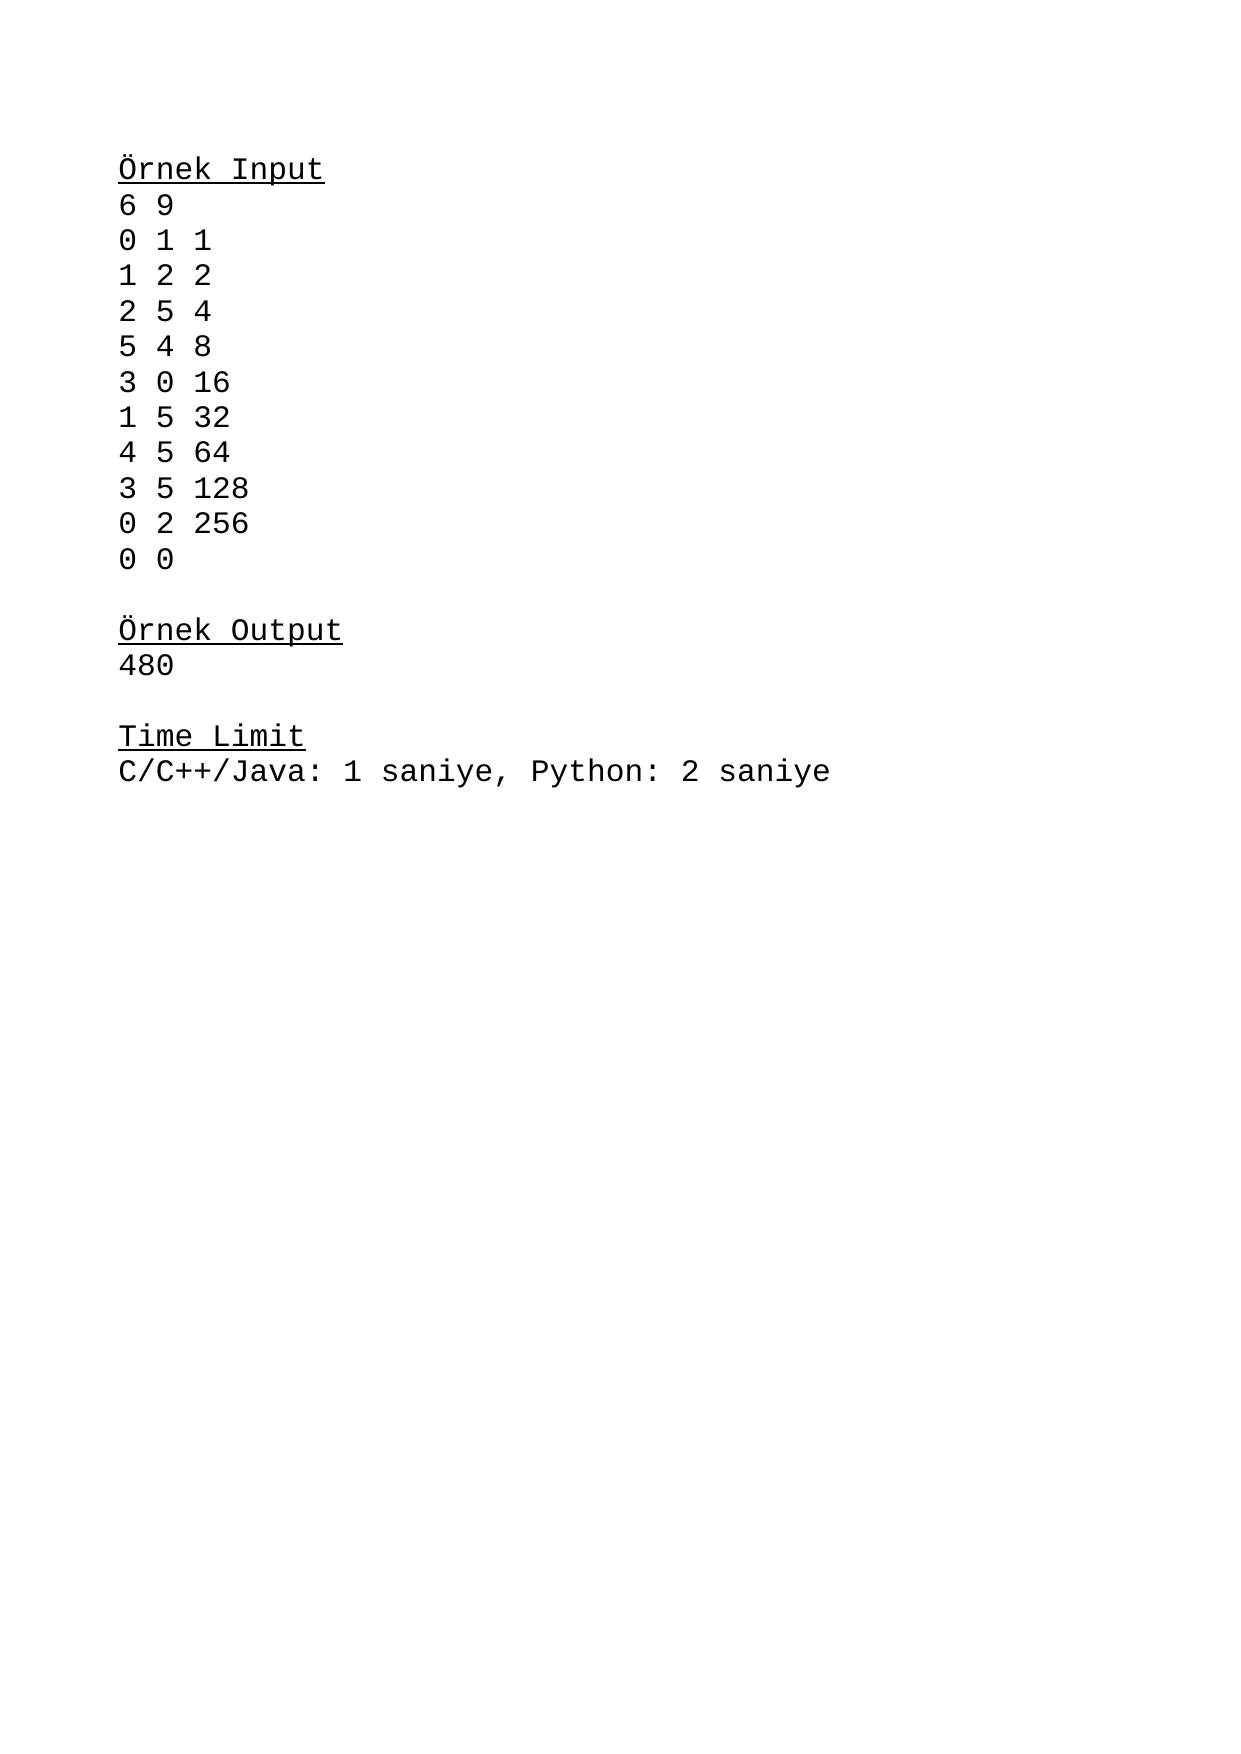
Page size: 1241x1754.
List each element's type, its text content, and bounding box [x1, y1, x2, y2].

text 3 5 128 [118, 472, 1122, 508]
text 1 5 32 [118, 401, 1122, 437]
text 4 5 64 [118, 437, 1122, 472]
text 3 0 16 [118, 366, 1122, 401]
text 6 9 [118, 189, 1122, 224]
text 2 5 4 [118, 295, 1122, 331]
text 5 4 8 [118, 331, 1122, 366]
text 0 1 1 [118, 224, 1122, 260]
text 0 0 [118, 543, 1122, 578]
text C/C++/Java: 1 saniye, Python: 2 saniye [118, 756, 1122, 791]
text Örnek Output [118, 614, 1122, 649]
text 480 [118, 649, 1122, 685]
text Örnek Input [118, 153, 1122, 189]
text 0 2 256 [118, 508, 1122, 543]
text Time Limit [118, 720, 1122, 756]
text 1 2 2 [118, 260, 1122, 295]
